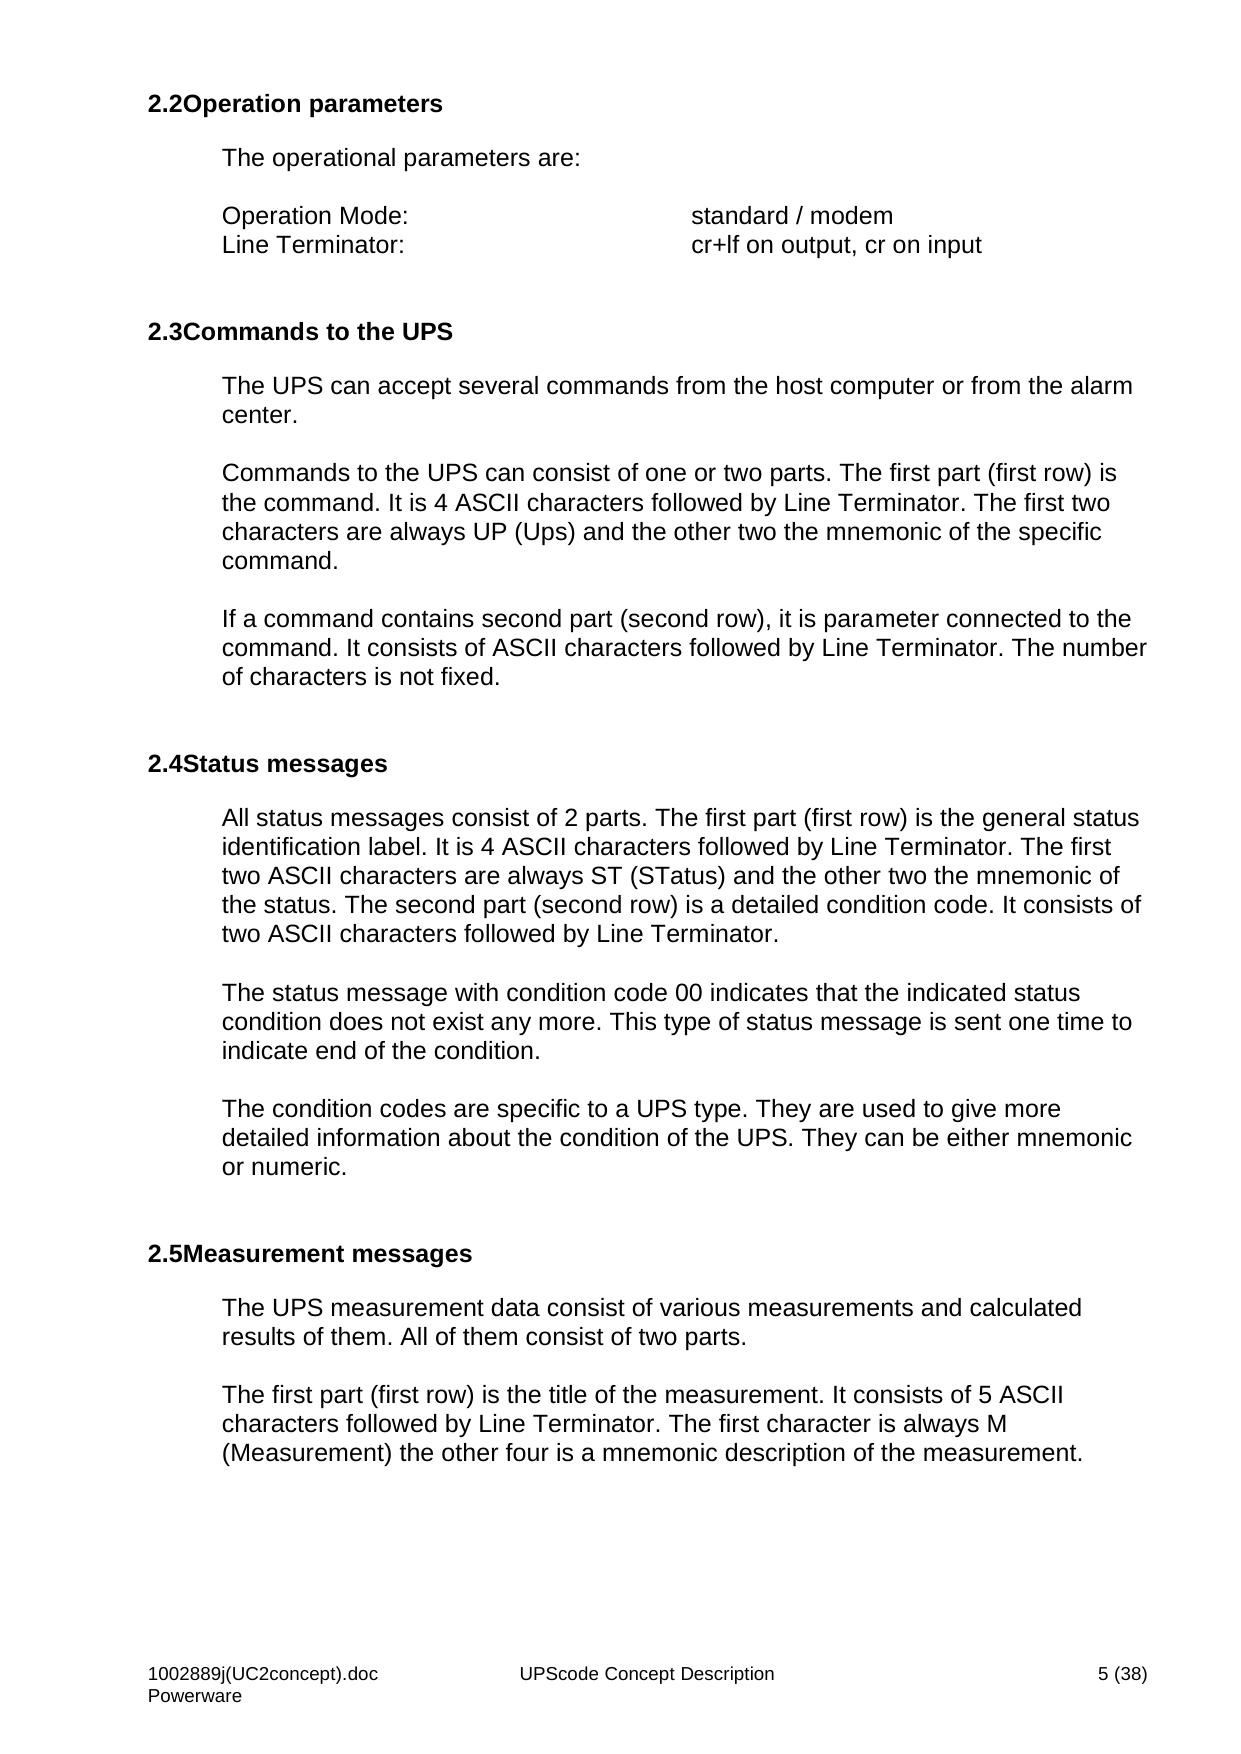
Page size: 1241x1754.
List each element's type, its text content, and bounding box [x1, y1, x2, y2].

text The condition codes are specific to a UPS type. They are used to give more detailed information about the condition of the UPS. They can be either mnemonic or numeric. [148, 1094, 1151, 1181]
text The status message with condition code 00 indicates that the indicated status condition does not exist any more. This type of status message is sent one time to indicate end of the condition. [148, 977, 1151, 1064]
subtitle Commands to the UPS [148, 317, 1151, 346]
text Commands to the UPS can consist of one or two parts. The first part (first row) is the command. It is 4 ASCII characters followed by Line Terminator. The first two characters are always UP (Ups) and the other two the mnemonic of the specific command. [148, 458, 1151, 574]
text Operation Mode: standard / modem [148, 201, 1151, 230]
text The first part (first row) is the title of the measurement. It consists of 5 ASCII characters followed by Line Terminator. The first character is always M (Measurement) the other four is a mnemonic description of the measurement. [148, 1380, 1151, 1467]
text The UPS measurement data consist of various measurements and calculated results of them. All of them consist of two parts. [148, 1293, 1151, 1351]
text The UPS can accept several commands from the host computer or from the alarm center. [148, 371, 1151, 429]
text Line Terminator: cr+lf on output, cr on input [148, 230, 1151, 259]
subtitle Measurement messages [148, 1239, 1151, 1268]
text If a command contains second part (second row), it is para­meter connected to the command. It consists of ASCII charac­ters followed by Line Terminator. The number of characters is not fixed. [148, 604, 1151, 691]
subtitle Operation parameters [148, 89, 1151, 118]
text All status messages consist of 2 parts. The first part (first row) is the general status identification label. It is 4 ASCII characters followed by Line Terminator. The first two ASCII characters are always ST (STatus) and the other two the mnemonic of the status. The second part (second row) is a detailed condition code. It consists of two ASCII characters followed by Line Terminator. [148, 803, 1151, 948]
subtitle Status messages [148, 749, 1151, 778]
text The operational parameters are: [148, 143, 1151, 172]
